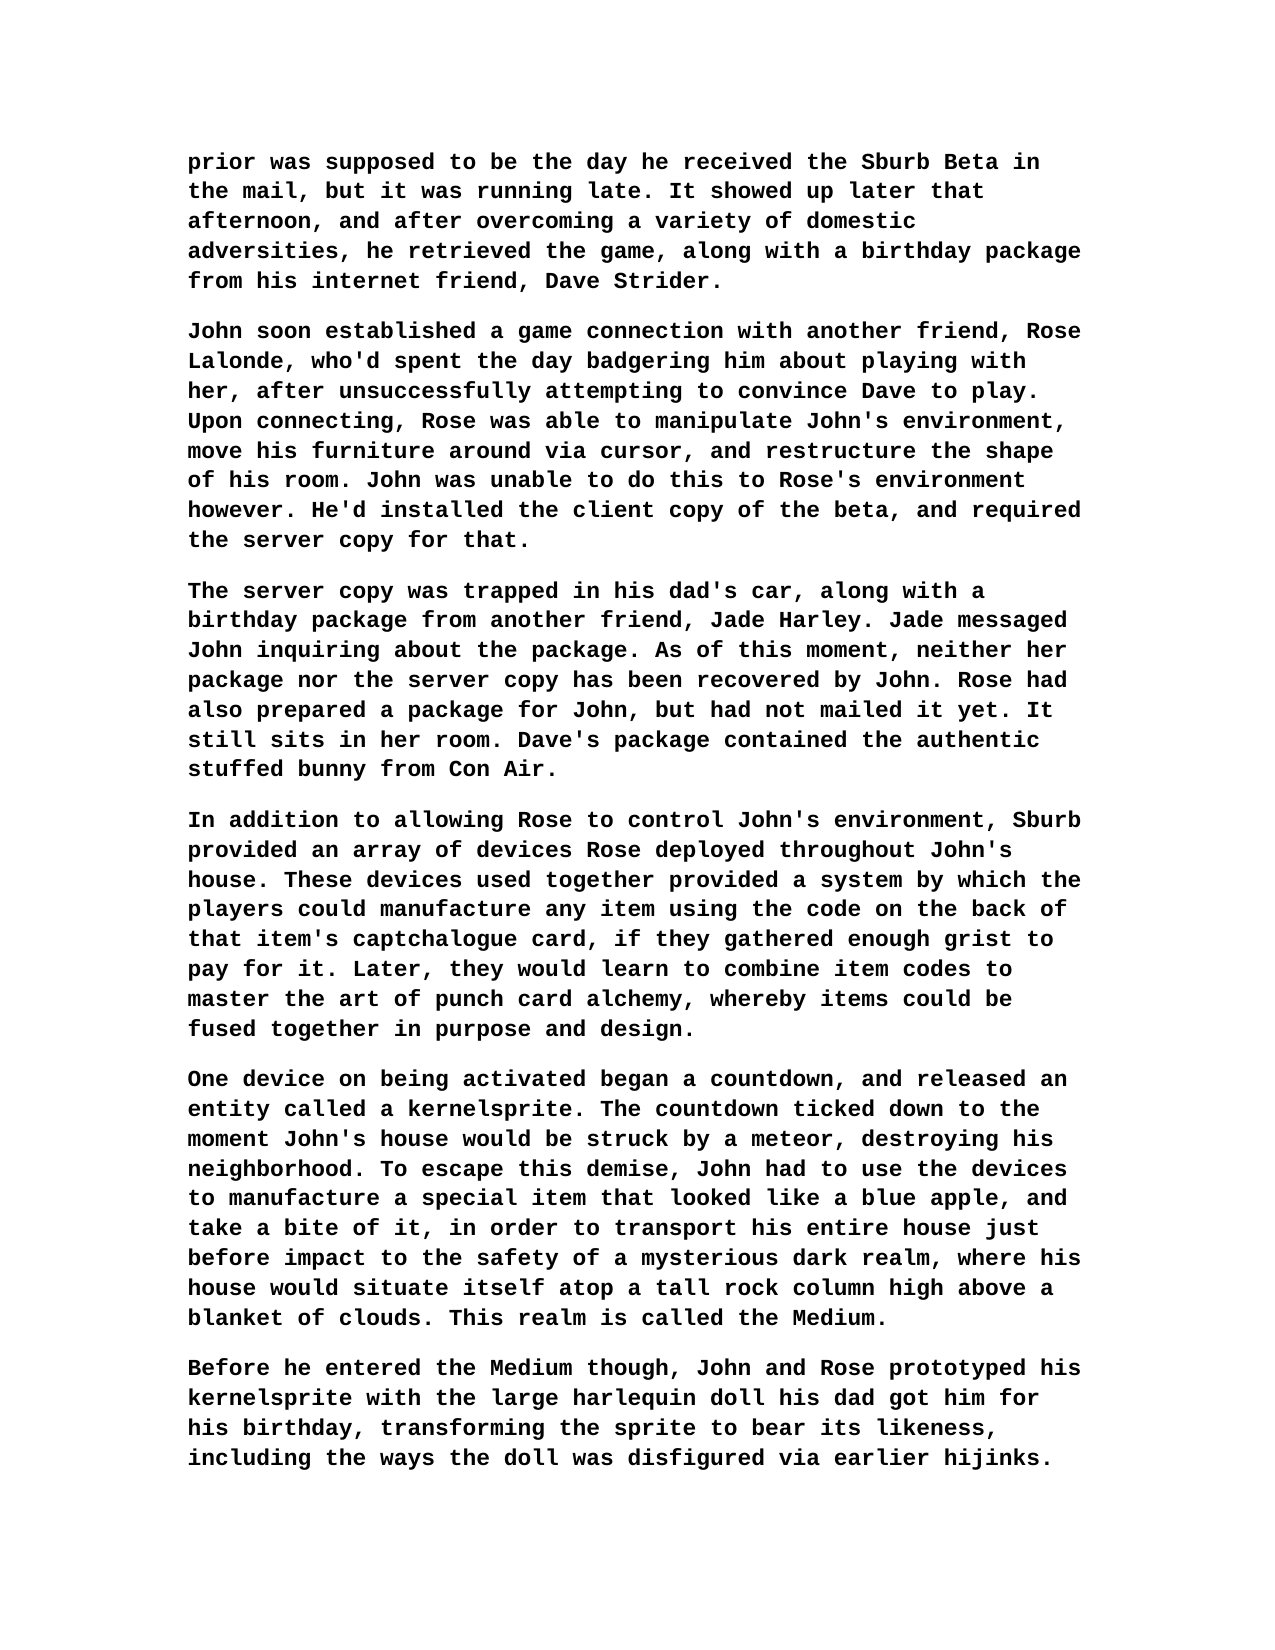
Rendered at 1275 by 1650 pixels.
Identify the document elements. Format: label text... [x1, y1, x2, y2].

text In addition to allowing Rose to control John's environment, Sburb provided an array of devices Rose deployed throughout John's house. These devices used together provided a system by which the players could manufacture any item using the code on the back of that item's captchalogue card, if they gathered enough grist to pay for it. Later, they would learn to combine item codes to master the art of punch card alchemy, whereby items could be fused together in purpose and design. [187, 808, 1087, 1043]
text prior was supposed to be the day he received the Sburb Beta in the mail, but it was running late. It showed up later that afternoon, and after overcoming a variety of domestic adversities, he retrieved the game, along with a birthday package from his internet friend, Dave Strider. [187, 150, 1087, 295]
text One device on being activated began a countdown, and released an entity called a kernelsprite. The countdown ticked down to the moment John's house would be struck by a meteor, destroying his neighborhood. To escape this demise, John had to use the devices to manufacture a special item that looked like a blue apple, and take a bite of it, in order to transport his entire house just before impact to the safety of a mysterious dark realm, where his house would situate itself atop a tall rock column high above a blanket of clouds. This realm is called the Medium. [187, 1067, 1087, 1332]
text John soon established a game connection with another friend, Rose Lalonde, who'd spent the day badgering him about playing with her, after unsuccessfully attempting to convince Dave to play. Upon connecting, Rose was able to manipulate John's environment, move his furniture around via cursor, and restructure the shape of his room. John was unable to do this to Rose's environment however. He'd installed the client copy of the beta, and required the server copy for that. [187, 320, 1087, 554]
text Before he entered the Medium though, John and Rose prototyped his kernelsprite with the large harlequin doll his dad got him for his birthday, transforming the sprite to bear its likeness, including the ways the doll was disfigured via earlier hijinks. [187, 1356, 1087, 1472]
text The server copy was trapped in his dad's car, along with a birthday package from another friend, Jade Harley. Jade messaged John inquiring about the package. As of this moment, neither her package nor the server copy has been recovered by John. Rose had also prepared a package for John, but had not mailed it yet. It still sits in her room. Dave's package contained the authentic stuffed bunny from Con Air. [187, 579, 1087, 784]
